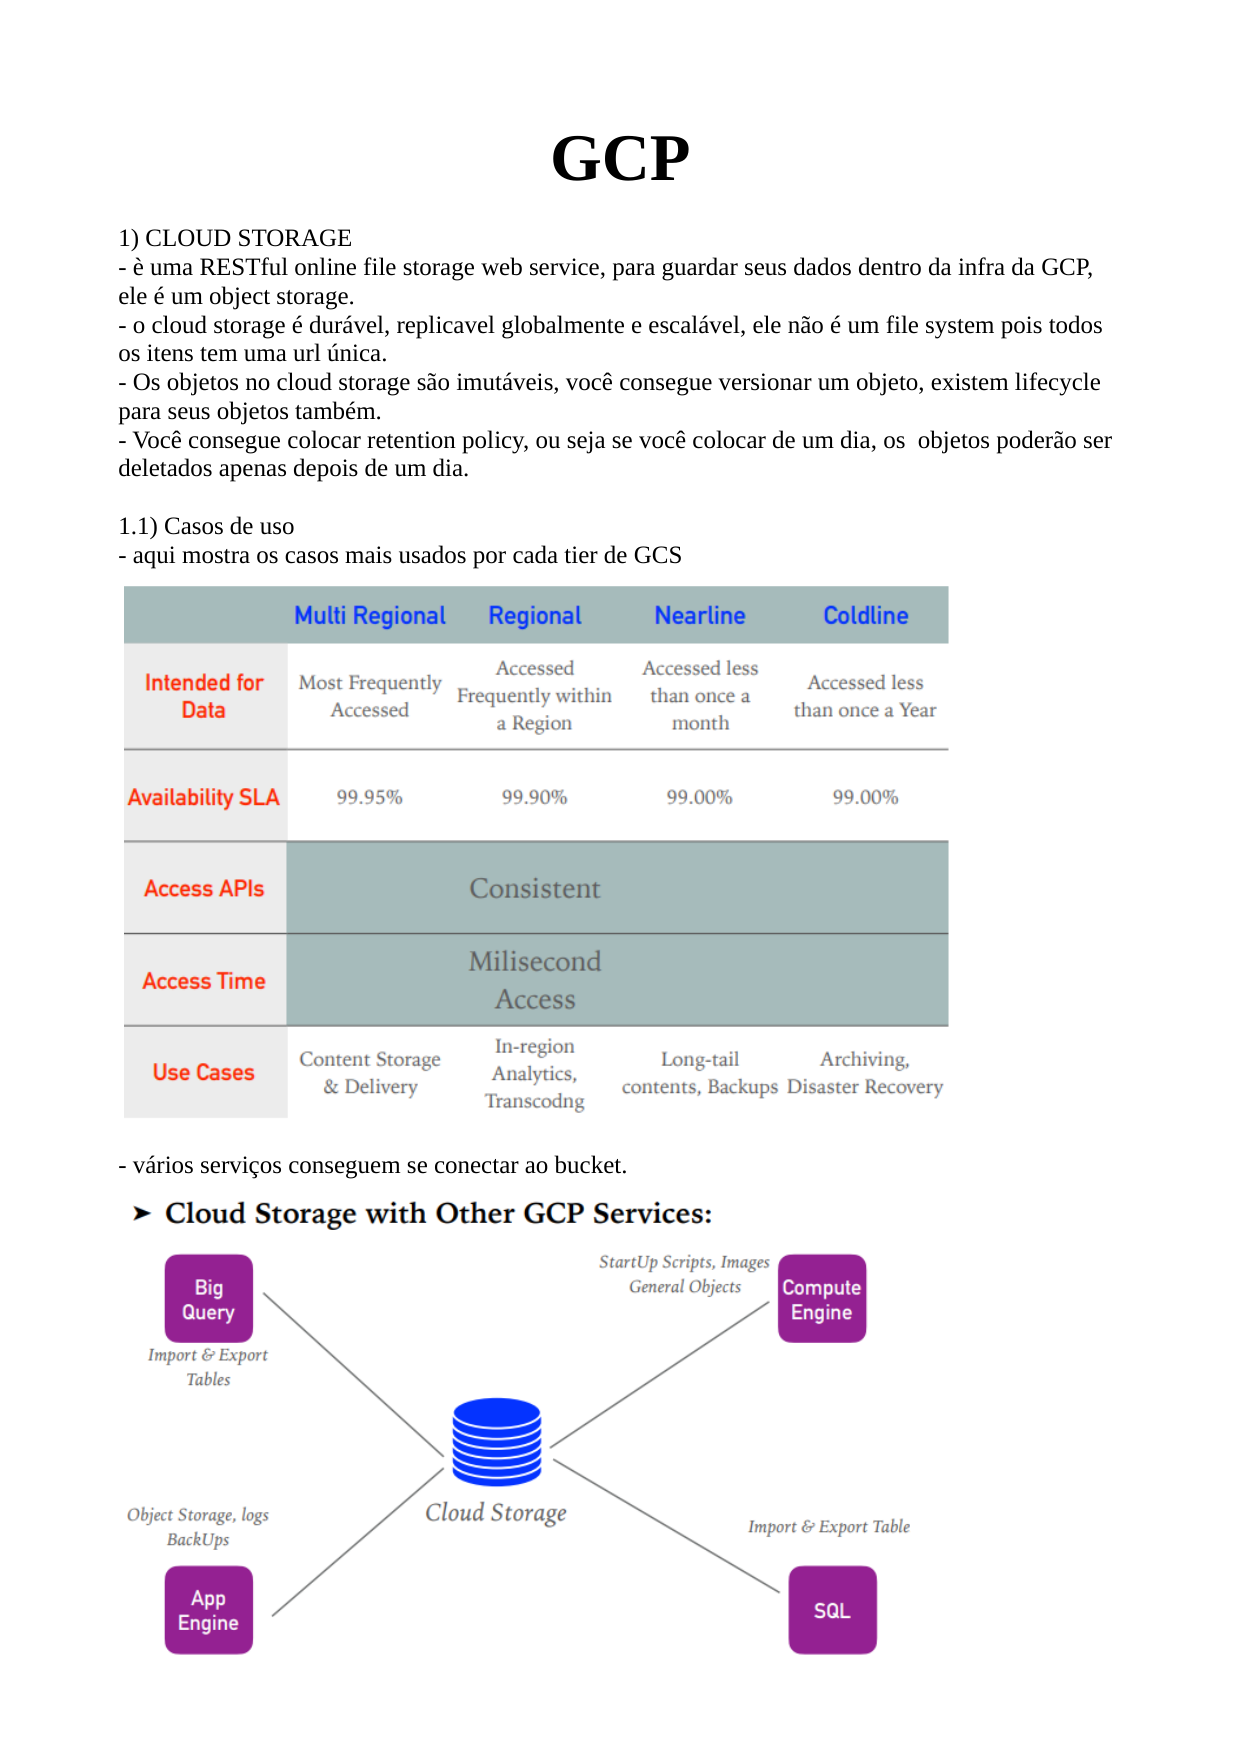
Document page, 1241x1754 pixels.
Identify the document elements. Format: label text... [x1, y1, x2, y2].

text - aqui mostra os casos mais usados por cada tier de GCS [118, 540, 1122, 568]
text 1) CLOUD STORAGE [118, 223, 1122, 252]
picture [124, 585, 950, 1122]
text - o cloud storage é durável, replicavel globalmente e escalável, ele não é um file system pois todos os itens tem uma url única. [118, 310, 1122, 367]
text - Os objetos no cloud storage são imutáveis, você consegue versionar um objeto, existem lifecycle para seus objetos também. [118, 367, 1122, 425]
text 1.1) Casos de uso [118, 511, 1122, 540]
text - Você consegue colocar retention policy, ou seja se você colocar de um dia, os objetos poderão ser deletados apenas depois de um dia. [118, 425, 1122, 482]
text GCP [118, 118, 1122, 195]
text - vários serviços conseguem se conectar ao bucket. [118, 1150, 1122, 1179]
text - è uma RESTful online file storage web service, para guardar seus dados dentro da infra da GCP, ele é um object storage. [118, 252, 1122, 310]
picture [126, 1190, 911, 1710]
